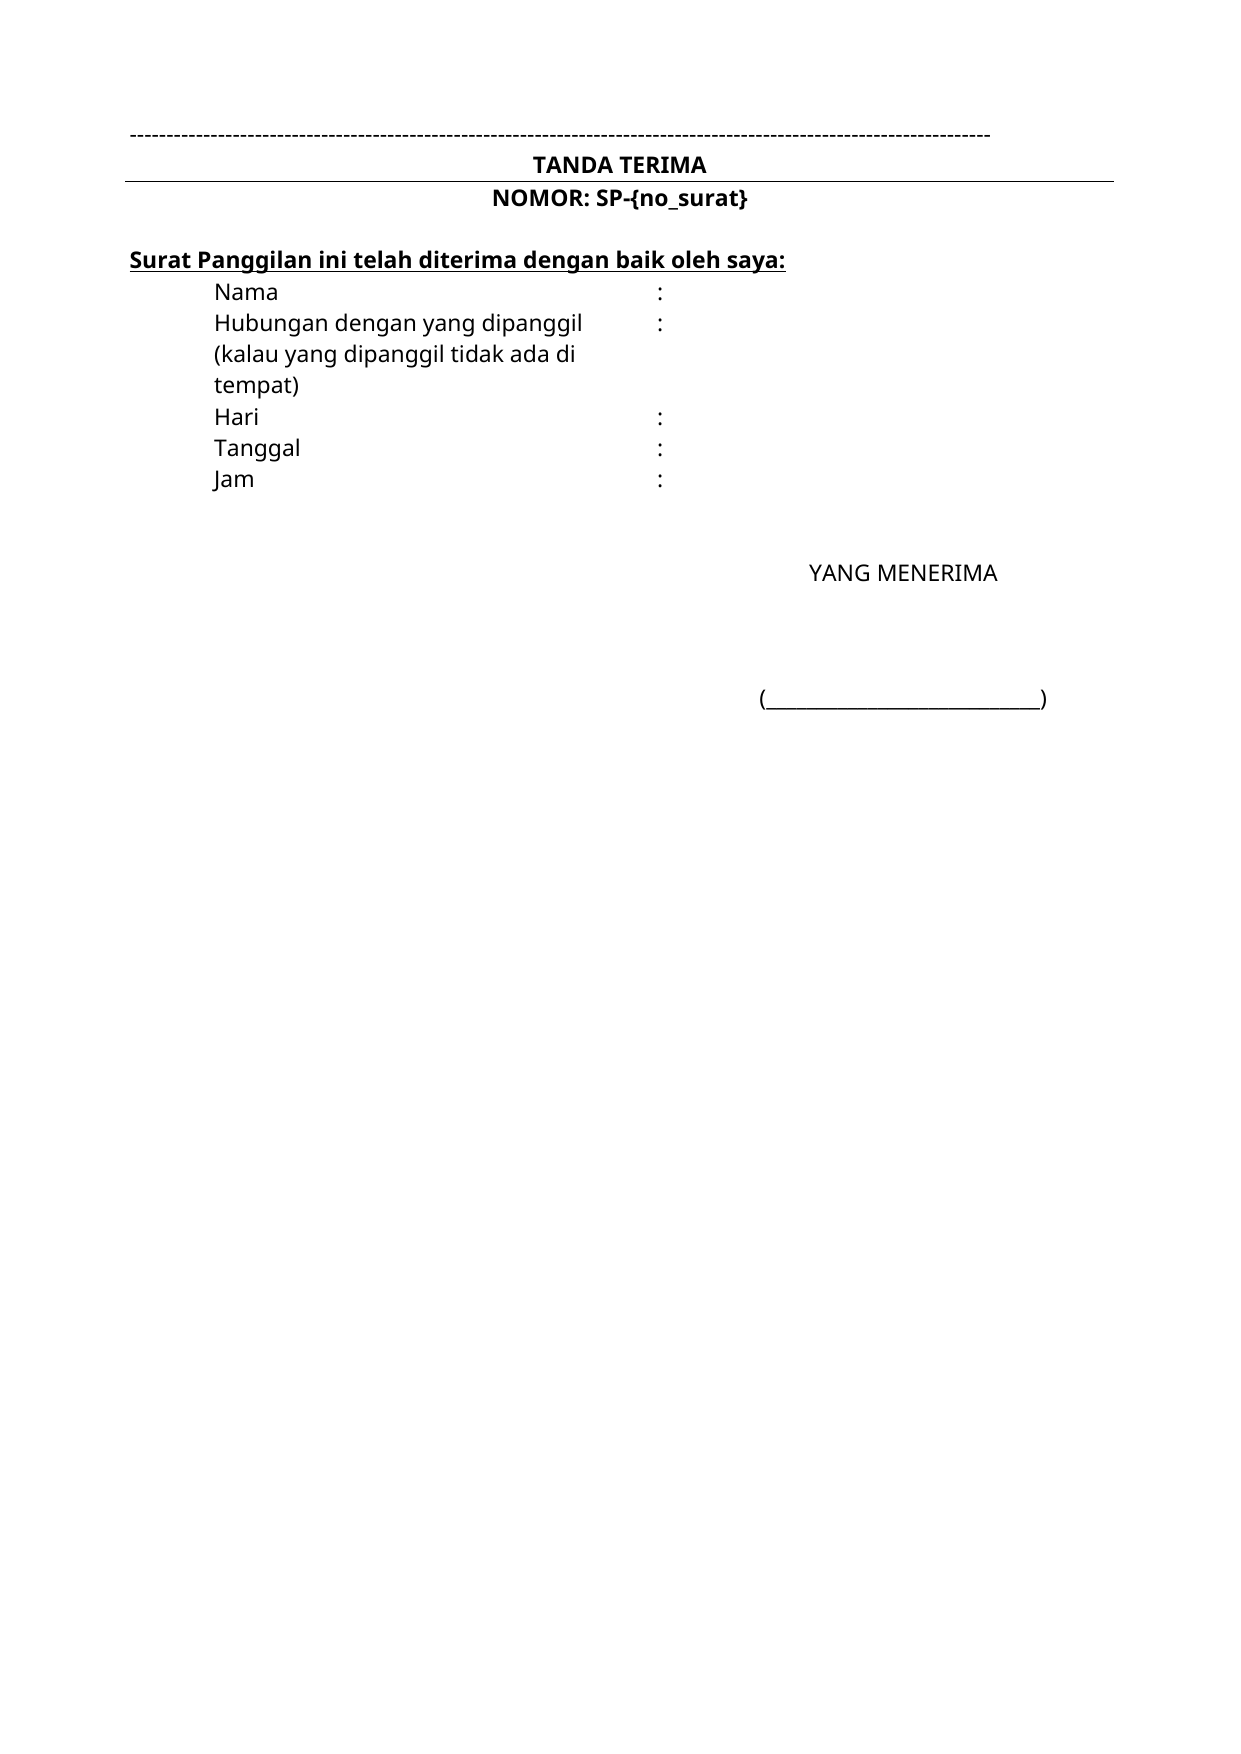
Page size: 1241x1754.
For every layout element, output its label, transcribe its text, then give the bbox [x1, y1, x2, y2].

table_cell Jam [203, 463, 646, 494]
table_cell : [646, 432, 676, 463]
table_cell : [646, 400, 676, 432]
table_cell [118, 275, 1120, 525]
table_header TANDA TERIMA [125, 149, 1114, 181]
table_cell Tanggal [203, 432, 646, 463]
table_cell [118, 525, 1120, 744]
table_cell : [646, 463, 676, 494]
table_header --------------------------------------------------------------------------------------------------------------------- [118, 118, 1120, 149]
table_cell [676, 463, 1118, 494]
table_cell [118, 149, 1120, 244]
table_cell NOMOR: SP-{no_surat} [125, 182, 1114, 213]
table_cell : [646, 307, 676, 400]
table_cell Hari [203, 400, 646, 432]
table_cell [690, 588, 1117, 682]
table_header : [646, 275, 676, 307]
table_cell Surat Panggilan ini telah diterima dengan baik oleh saya: [118, 244, 1120, 275]
table_cell [676, 432, 1118, 463]
table_cell Hubungan dengan yang dipanggil (kalau yang dipanggil tidak ada di tempat) [203, 307, 646, 400]
table_header Nama [203, 275, 646, 307]
table_cell [676, 307, 1118, 400]
table_header YANG MENERIMA [690, 557, 1117, 588]
table_cell (___________________________) [690, 682, 1117, 713]
table_header [676, 275, 1118, 307]
table_cell [676, 400, 1118, 432]
